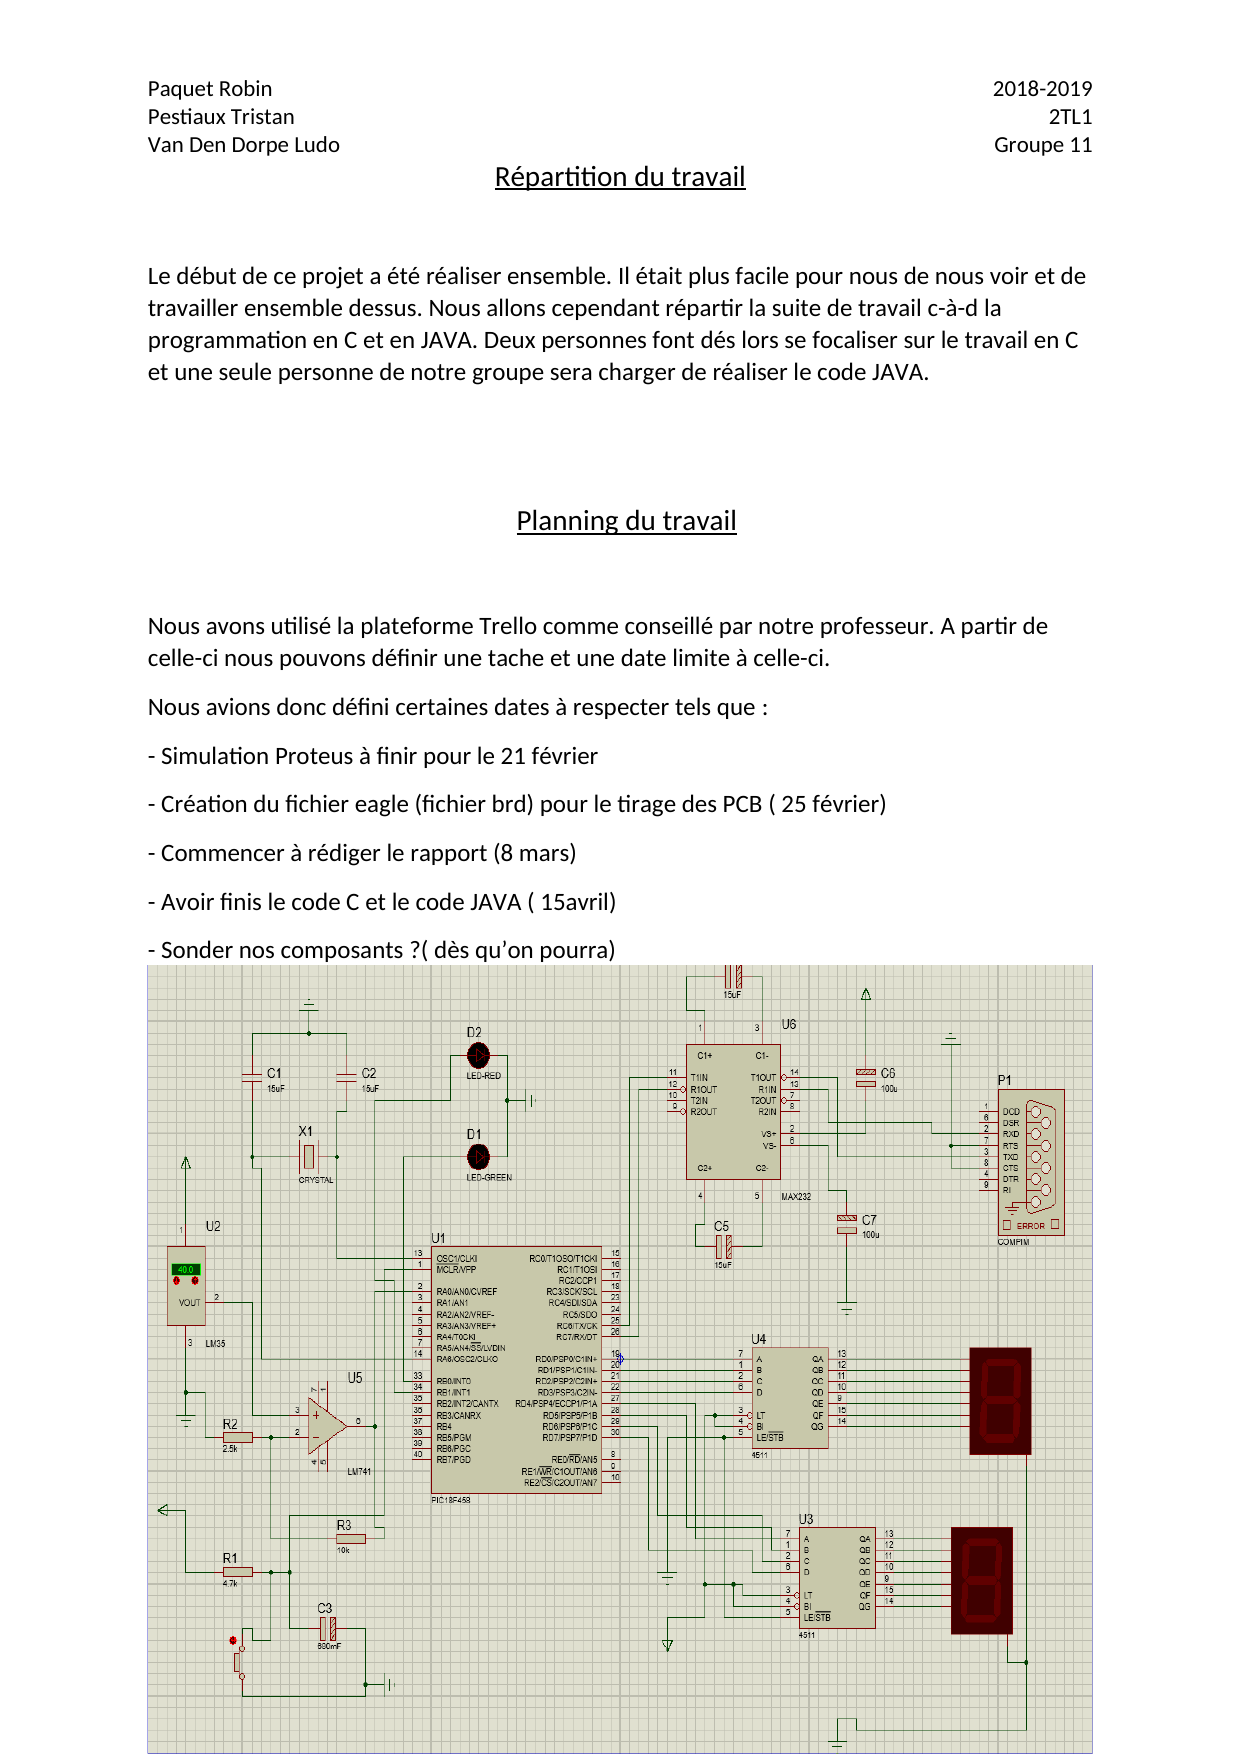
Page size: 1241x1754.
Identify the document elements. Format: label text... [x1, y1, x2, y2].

text Planning du travail [148, 502, 1093, 538]
text - Sonder nos composants ?( dès qu’on pourra) [148, 934, 1093, 965]
text - Simulation Proteus à finir pour le 21 février [148, 740, 1093, 770]
text Répartition du travail [148, 158, 1093, 193]
text - Commencer à rédiger le rapport (8 mars) [148, 837, 1093, 868]
text Nous avions donc défini certaines dates à respecter tels que : [148, 691, 1093, 722]
text - Avoir finis le code C et le code JAVA ( 15avril) [148, 886, 1093, 916]
text Le début de ce projet a été réaliser ensemble. Il était plus facile pour nous de nous voir et de travailler ensemble dessus. Nous allons cependant répartir la suite de travail c-à-d la programmation en C et en JAVA. Deux personnes font dés lors se focaliser sur le travail en C et une seule personne de notre groupe sera charger de réaliser le code JAVA. [148, 261, 1093, 387]
text Nous avons utilisé la plateforme Trello comme conseillé par notre professeur. A partir de celle-ci nous pouvons définir une tache et une date limite à celle-ci. [148, 611, 1093, 673]
text - Création du fichier eagle (fichier brd) pour le tirage des PCB ( 25 février) [148, 788, 1093, 819]
